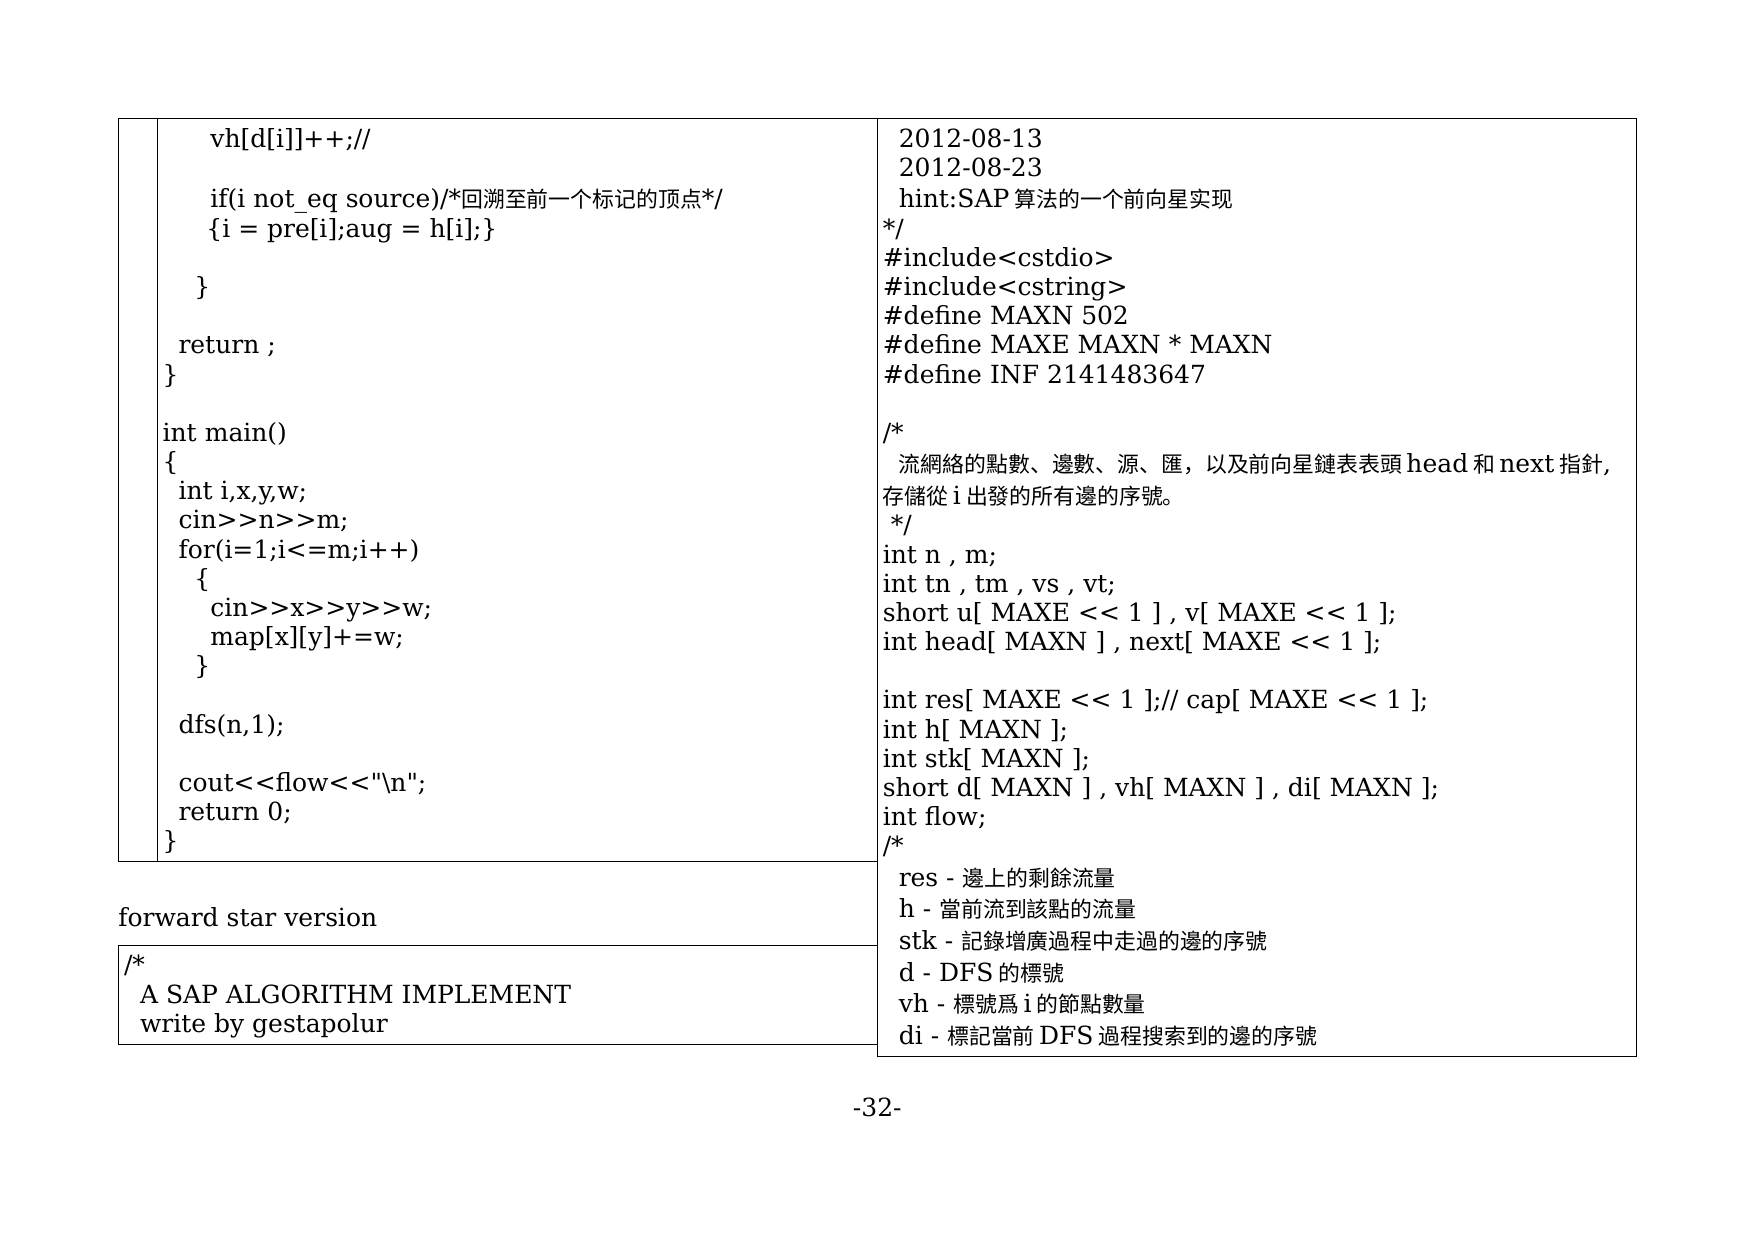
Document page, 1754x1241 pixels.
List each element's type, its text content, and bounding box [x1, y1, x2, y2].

table_header [119, 119, 157, 861]
table_header 2012-08-13 2012-08-23 hint:SAP算法的一个前向星实现 */ #include<cstdio> #include<cstring> #define MAXN 502 #define MAXE MAXN * MAXN #define INF 2141483647 /* 流網絡的點數、邊數、源、匯，以及前向星鏈表表頭head和next指針,存儲從i出發的所有邊的序號。 */ int n , m; int tn , tm , vs , vt; short u[ MAXE << 1 ] , v[ MAXE << 1 ]; int head[ MAXN ] , next[ MAXE << 1 ]; int res[ MAXE << 1 ];// cap[ MAXE << 1 ]; int h[ MAXN ]; int stk[ MAXN ]; short d[ MAXN ] , vh[ MAXN ] , di[ MAXN ]; int flow; /* res - 邊上的剩餘流量 h - 當前流到該點的流量 stk - 記錄增廣過程中走過的邊的序號 d - DFS的標號 vh - 標號爲i的節點數量 di - 標記當前DFS過程搜索到的邊的序號 [878, 119, 1636, 1056]
table_header /* A SAP ALGORITHM IMPLEMENT write by gestapolur [119, 946, 877, 1044]
text forward star version [118, 903, 877, 932]
table_header vh[d[i]]++;// if(i not_eq source)/*回溯至前一个标记的顶点*/ {i = pre[i];aug = h[i];} } return ; } int main() { int i,x,y,w; cin>>n>>m; for(i=1;i<=m;i++) { cin>>x>>y>>w; map[x][y]+=w; } dfs(n,1); cout<<flow<<"\n"; return 0; } [158, 119, 877, 861]
